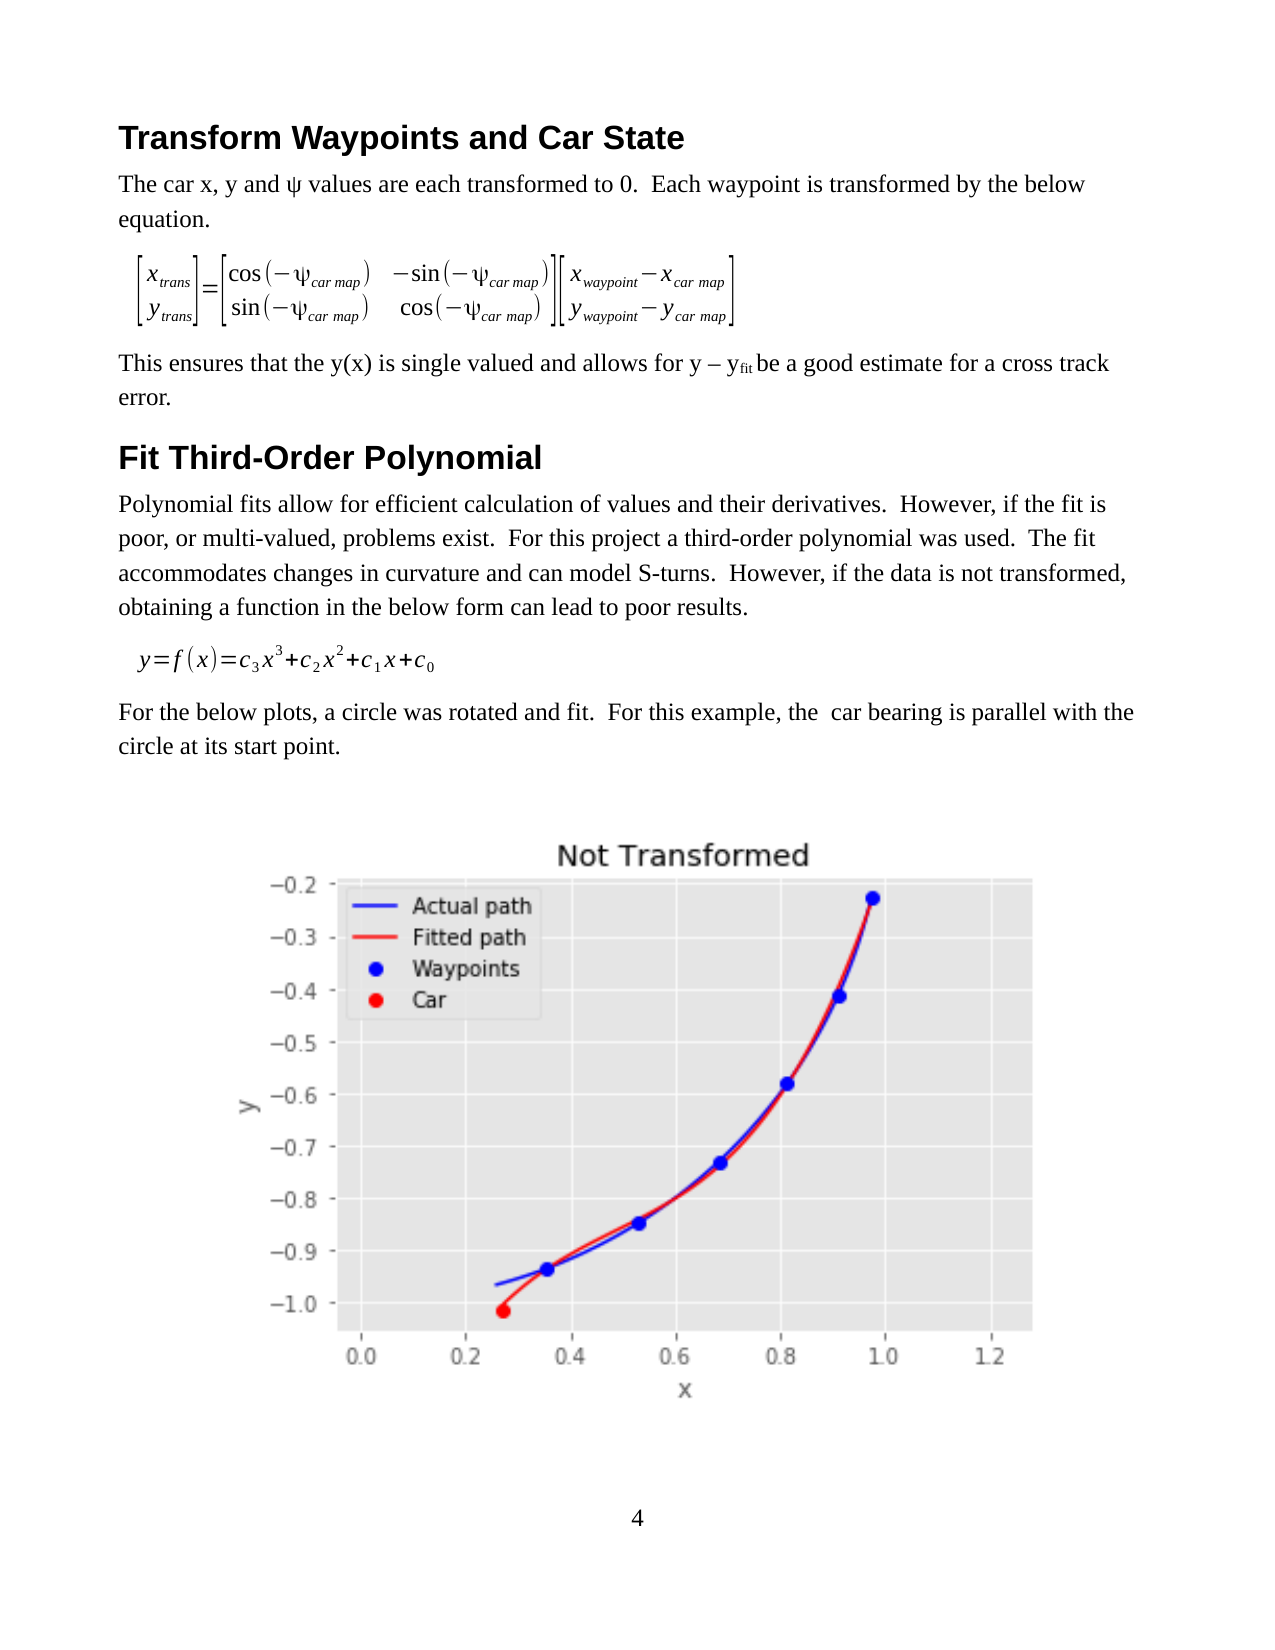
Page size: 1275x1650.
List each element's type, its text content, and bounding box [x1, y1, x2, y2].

subtitle Transform Waypoints and Car State [118, 118, 1157, 157]
picture [219, 829, 1056, 1417]
text Polynomial fits allow for efficient calculation of values and their derivatives. However, if the fit is poor, or multi-valued, problems exist. For this project a third-order polynomial was used. The fit accommodates changes in curvature and can model S-turns. However, if the data is not transformed, obtaining a function in the below form can lead to poor results. [118, 489, 1157, 621]
text This ensures that the y(x) is single valued and allows for y – yfit be a good estimate for a cross track error. [118, 348, 1157, 411]
subtitle Fit Third-Order Polynomial [118, 438, 1157, 476]
text The car x, y and ψ values are each transformed to 0. Each waypoint is transformed by the below equation. [118, 169, 1157, 232]
text For the below plots, a circle was rotated and fit. For this example, the car bearing is parallel with the circle at its start point. [118, 697, 1157, 760]
